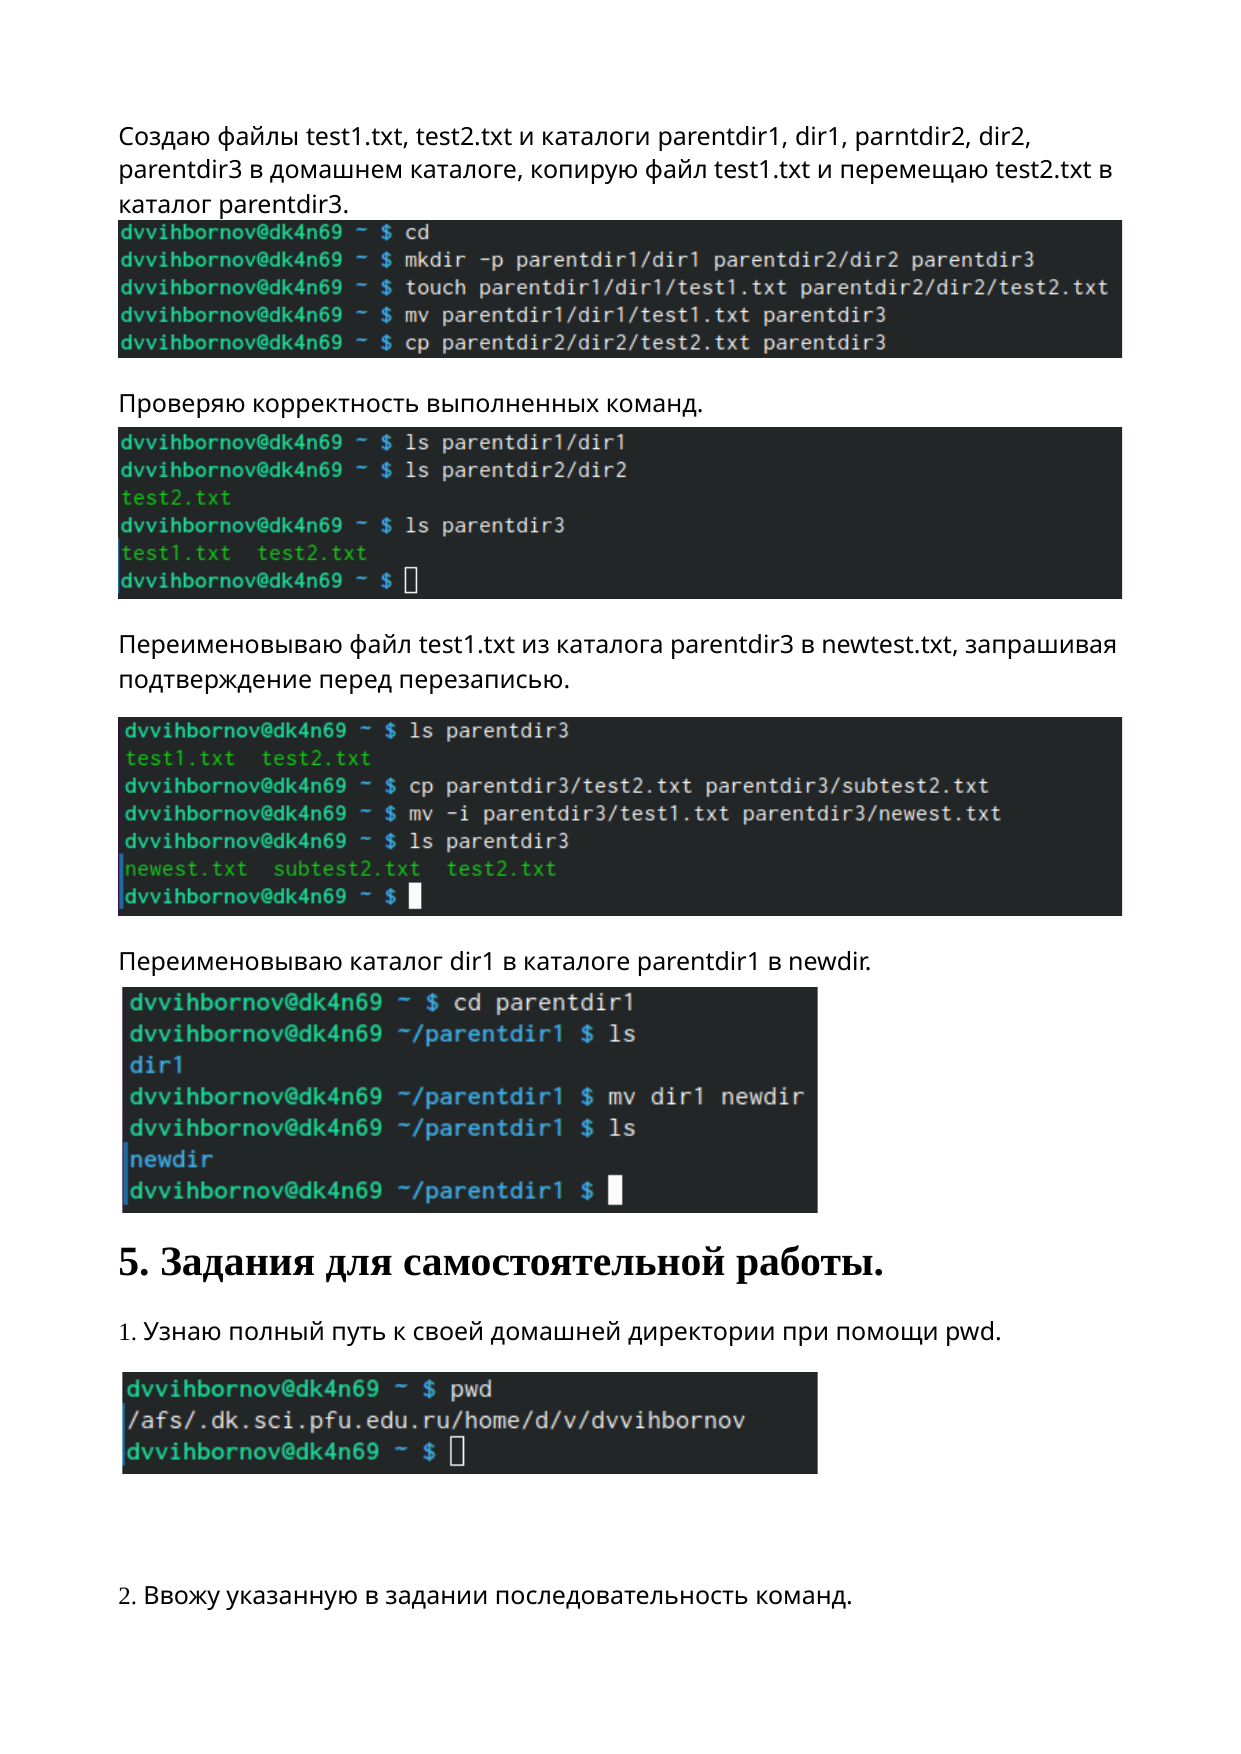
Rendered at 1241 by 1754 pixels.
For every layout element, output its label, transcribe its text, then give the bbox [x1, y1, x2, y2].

text Проверяю корректность выполненных команд. [118, 386, 1122, 420]
text 5. Задания для самостоятельной работы. [118, 1237, 1122, 1285]
text Переименовываю файл test1.txt из каталога parentdir3 в newtest.txt, запрашивая подтверждение перед перезаписью. [118, 627, 1122, 695]
text 1. Узнаю полный путь к своей домашней директории при помощи pwd. [118, 1313, 1122, 1348]
text Переименовываю каталог dir1 в каталоге parentdir1 в newdir. [118, 944, 1122, 978]
text 2. Ввожу указанную в задании последовательность команд. [118, 1578, 1122, 1612]
text Создаю файлы test1.txt, test2.txt и каталоги parentdir1, dir1, parntdir2, dir2, parentdir3 в домашнем каталоге, копирую файл test1.txt и перемещаю test2.txt в каталог parentdir3. [118, 118, 1122, 220]
